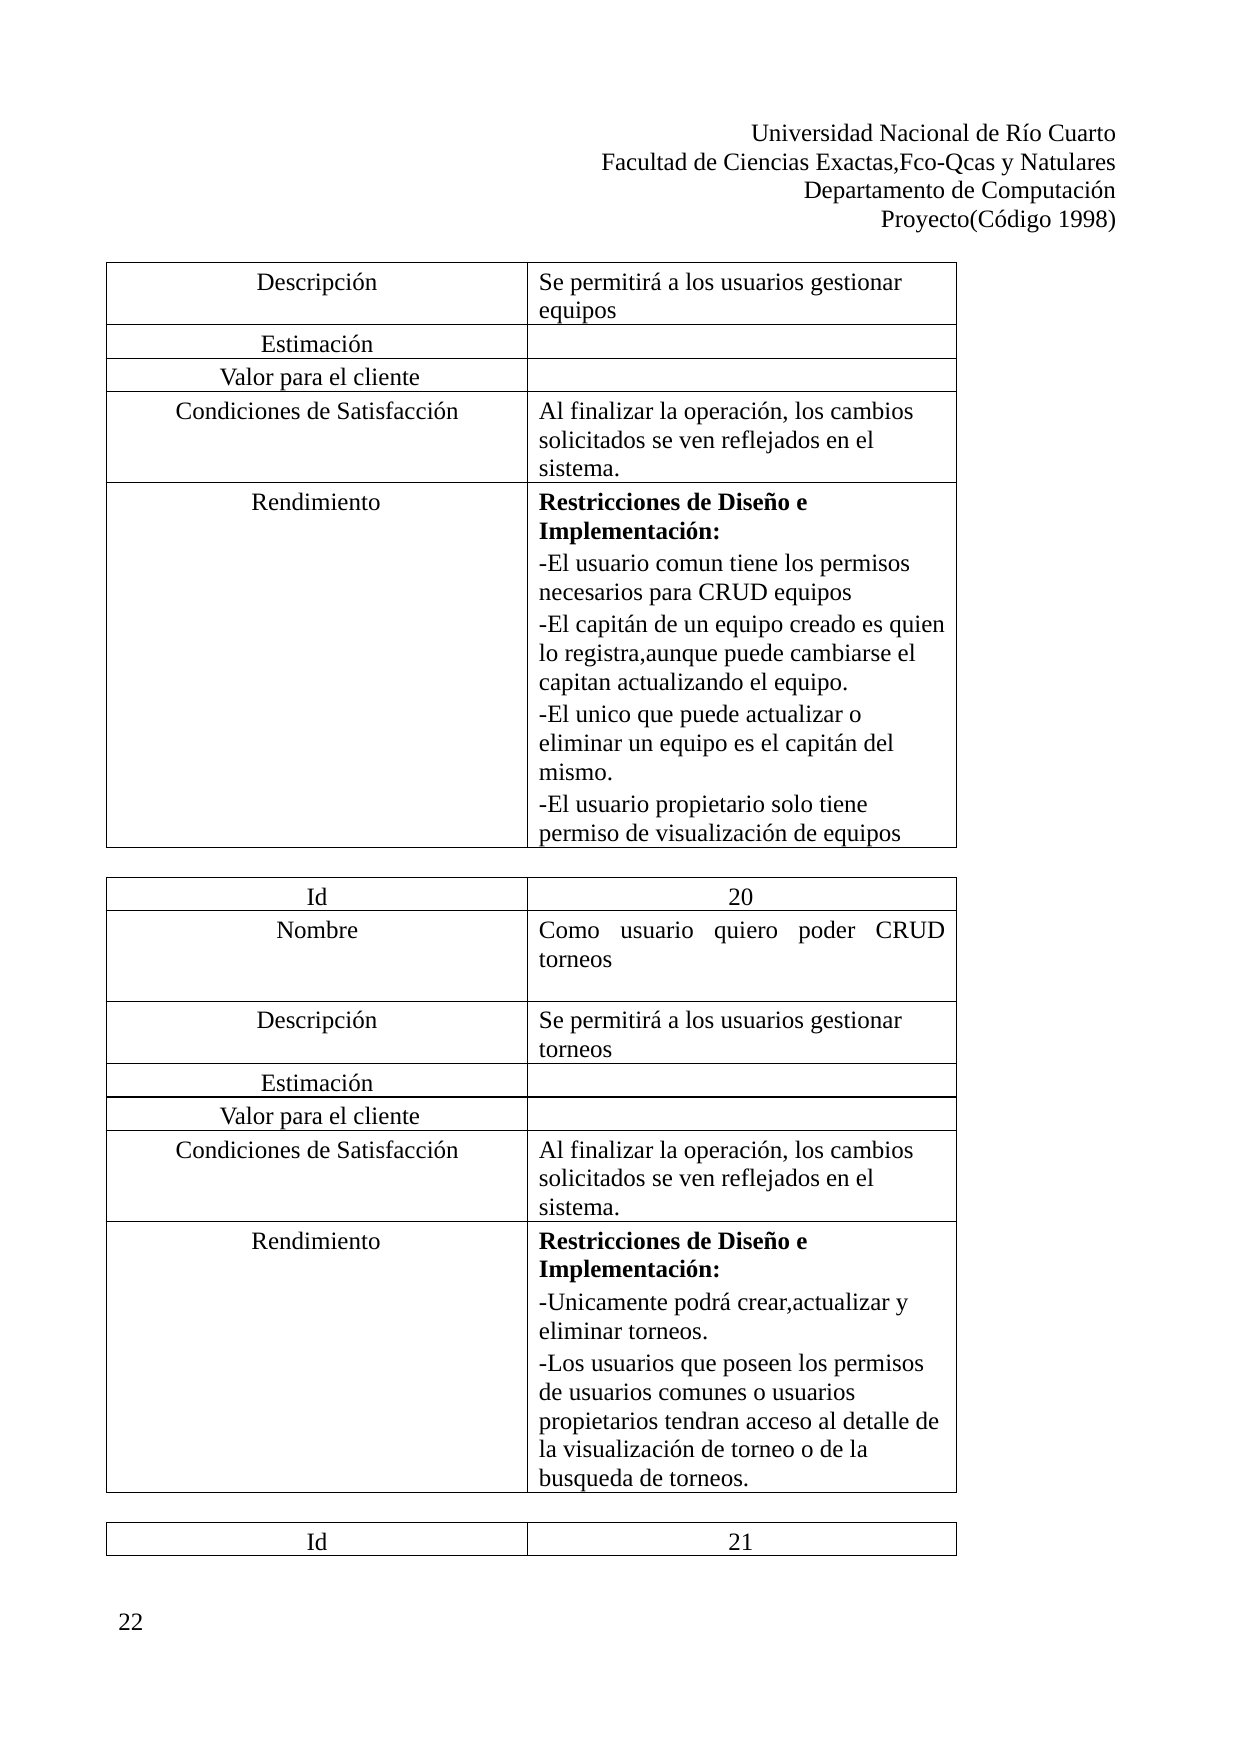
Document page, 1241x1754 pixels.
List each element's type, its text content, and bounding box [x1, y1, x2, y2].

table_cell Se permitirá a los usuarios gestionar torneos [528, 1002, 956, 1063]
table_header Id [107, 878, 527, 910]
table_cell Valor para el cliente [107, 1098, 527, 1130]
table_cell Rendimiento [107, 483, 527, 847]
table_cell Al finalizar la operación, los cambios solicitados se ven reflejados en el sistema. [528, 1131, 956, 1221]
table_header 20 [528, 878, 956, 910]
table_cell Condiciones de Satisfacción [107, 392, 527, 482]
table_cell Rendimiento [107, 1222, 527, 1492]
table_cell Se permitirá a los usuarios gestionar equipos [528, 263, 956, 324]
table_cell Restricciones de Diseño e Implementación: -El usuario comun tiene los permisos necesarios para CRUD equipos -El capitán de un equipo creado es quien lo registra,aunque puede cambiarse el capitan actualizando el equipo. -El unico que puede actualizar o eliminar un equipo es el capitán del mismo. -El usuario propietario solo tiene permiso de visualización de equipos [528, 483, 956, 847]
table_cell [528, 1098, 956, 1130]
table_cell Restricciones de Diseño e Implementación: -Unicamente podrá crear,actualizar y eliminar torneos. -Los usuarios que poseen los permisos de usuarios comunes o usuarios propietarios tendran acceso al detalle de la visualización de torneo o de la busqueda de torneos. [528, 1222, 956, 1492]
table_cell Al finalizar la operación, los cambios solicitados se ven reflejados en el sistema. [528, 392, 956, 482]
table_cell Condiciones de Satisfacción [107, 1131, 527, 1221]
table_cell Descripción [107, 1002, 527, 1063]
table_cell Descripción [107, 263, 527, 324]
table_cell Valor para el cliente [107, 359, 527, 391]
table_cell Nombre [107, 911, 527, 1001]
table_cell [528, 325, 956, 358]
table_cell Estimación [107, 1064, 527, 1096]
table_cell [528, 359, 956, 391]
table_header Id [107, 1523, 527, 1555]
table_header 21 [528, 1523, 956, 1555]
table_cell [528, 1064, 956, 1096]
table_cell Como usuario quiero poder CRUD torneos [528, 911, 956, 1001]
table_cell Estimación [107, 325, 527, 358]
